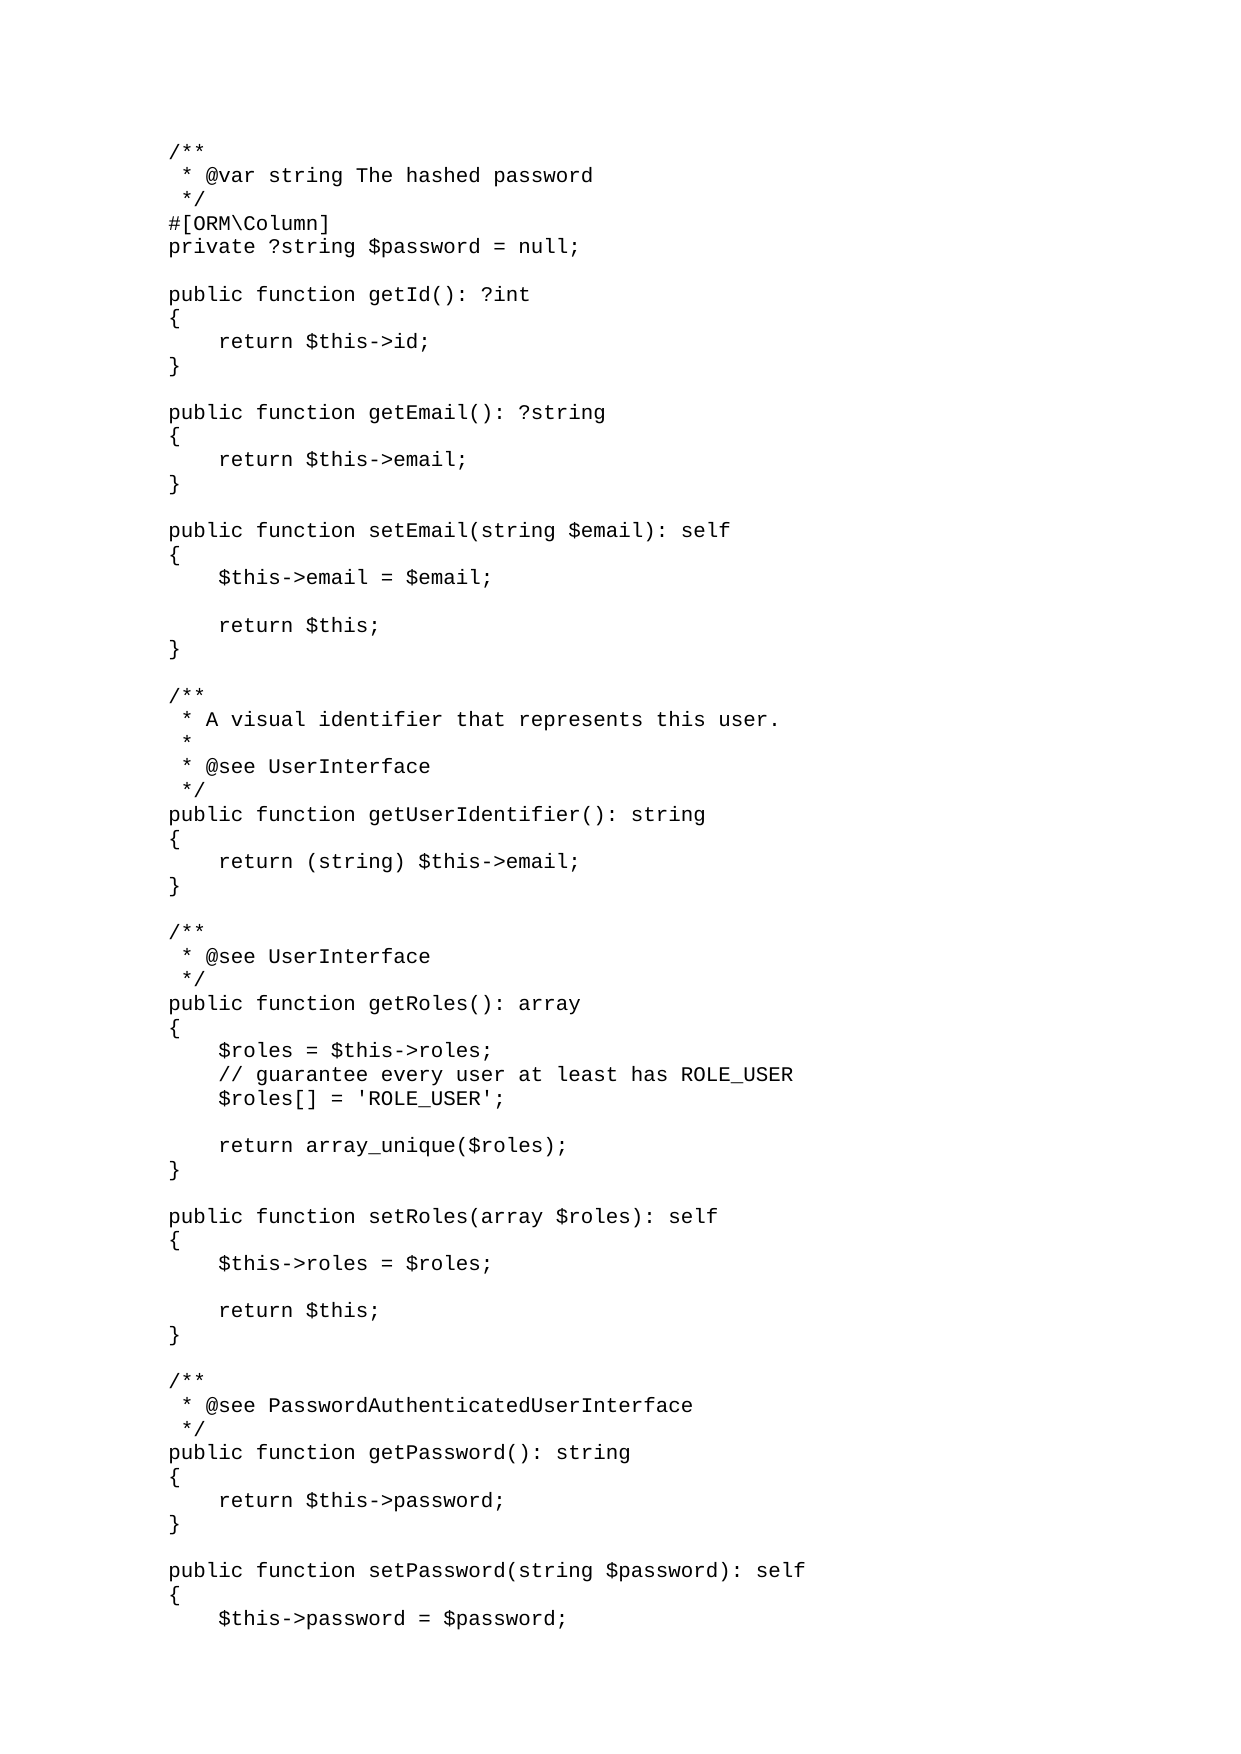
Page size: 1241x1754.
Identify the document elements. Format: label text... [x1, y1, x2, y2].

text $this->roles = $roles; [118, 1253, 1122, 1277]
text // guarantee every user at least has ROLE_USER [118, 1064, 1122, 1088]
text } [118, 1158, 1122, 1182]
text return $this->password; [118, 1489, 1122, 1513]
text } [118, 1324, 1122, 1348]
text /** [118, 922, 1122, 946]
text } [118, 1513, 1122, 1537]
text public function getUserIdentifier(): string [118, 804, 1122, 827]
text public function getRoles(): array [118, 993, 1122, 1017]
text $this->password = $password; [118, 1608, 1122, 1631]
text { [118, 1017, 1122, 1040]
text */ [118, 969, 1122, 993]
text * A visual identifier that represents this user. [118, 709, 1122, 733]
text /** [118, 686, 1122, 709]
text } [118, 354, 1122, 378]
text * @var string The hashed password [118, 165, 1122, 189]
text return $this->id; [118, 331, 1122, 354]
text return array_unique($roles); [118, 1135, 1122, 1158]
text * @see UserInterface [118, 757, 1122, 780]
text } [118, 638, 1122, 662]
text private ?string $password = null; [118, 236, 1122, 260]
text return $this->email; [118, 449, 1122, 473]
text public function setRoles(array $roles): self [118, 1206, 1122, 1229]
text public function getPassword(): string [118, 1442, 1122, 1466]
text return (string) $this->email; [118, 851, 1122, 875]
text { [118, 544, 1122, 567]
text public function getEmail(): ?string [118, 402, 1122, 426]
text } [118, 875, 1122, 898]
text */ [118, 189, 1122, 213]
text * [118, 733, 1122, 757]
text $roles[] = 'ROLE_USER'; [118, 1088, 1122, 1111]
text /** [118, 142, 1122, 165]
text return $this; [118, 615, 1122, 638]
text { [118, 1584, 1122, 1608]
text /** [118, 1371, 1122, 1395]
text public function setPassword(string $password): self [118, 1561, 1122, 1584]
text { [118, 426, 1122, 449]
text * @see UserInterface [118, 946, 1122, 969]
text { [118, 1466, 1122, 1489]
text */ [118, 1419, 1122, 1442]
text { [118, 827, 1122, 851]
text $this->email = $email; [118, 567, 1122, 591]
text { [118, 1229, 1122, 1253]
text public function getId(): ?int [118, 284, 1122, 307]
text { [118, 307, 1122, 331]
text #[ORM\Column] [118, 213, 1122, 236]
text */ [118, 780, 1122, 804]
text return $this; [118, 1300, 1122, 1324]
text public function setEmail(string $email): self [118, 520, 1122, 544]
text * @see PasswordAuthenticatedUserInterface [118, 1395, 1122, 1419]
text } [118, 473, 1122, 496]
text $roles = $this->roles; [118, 1040, 1122, 1064]
